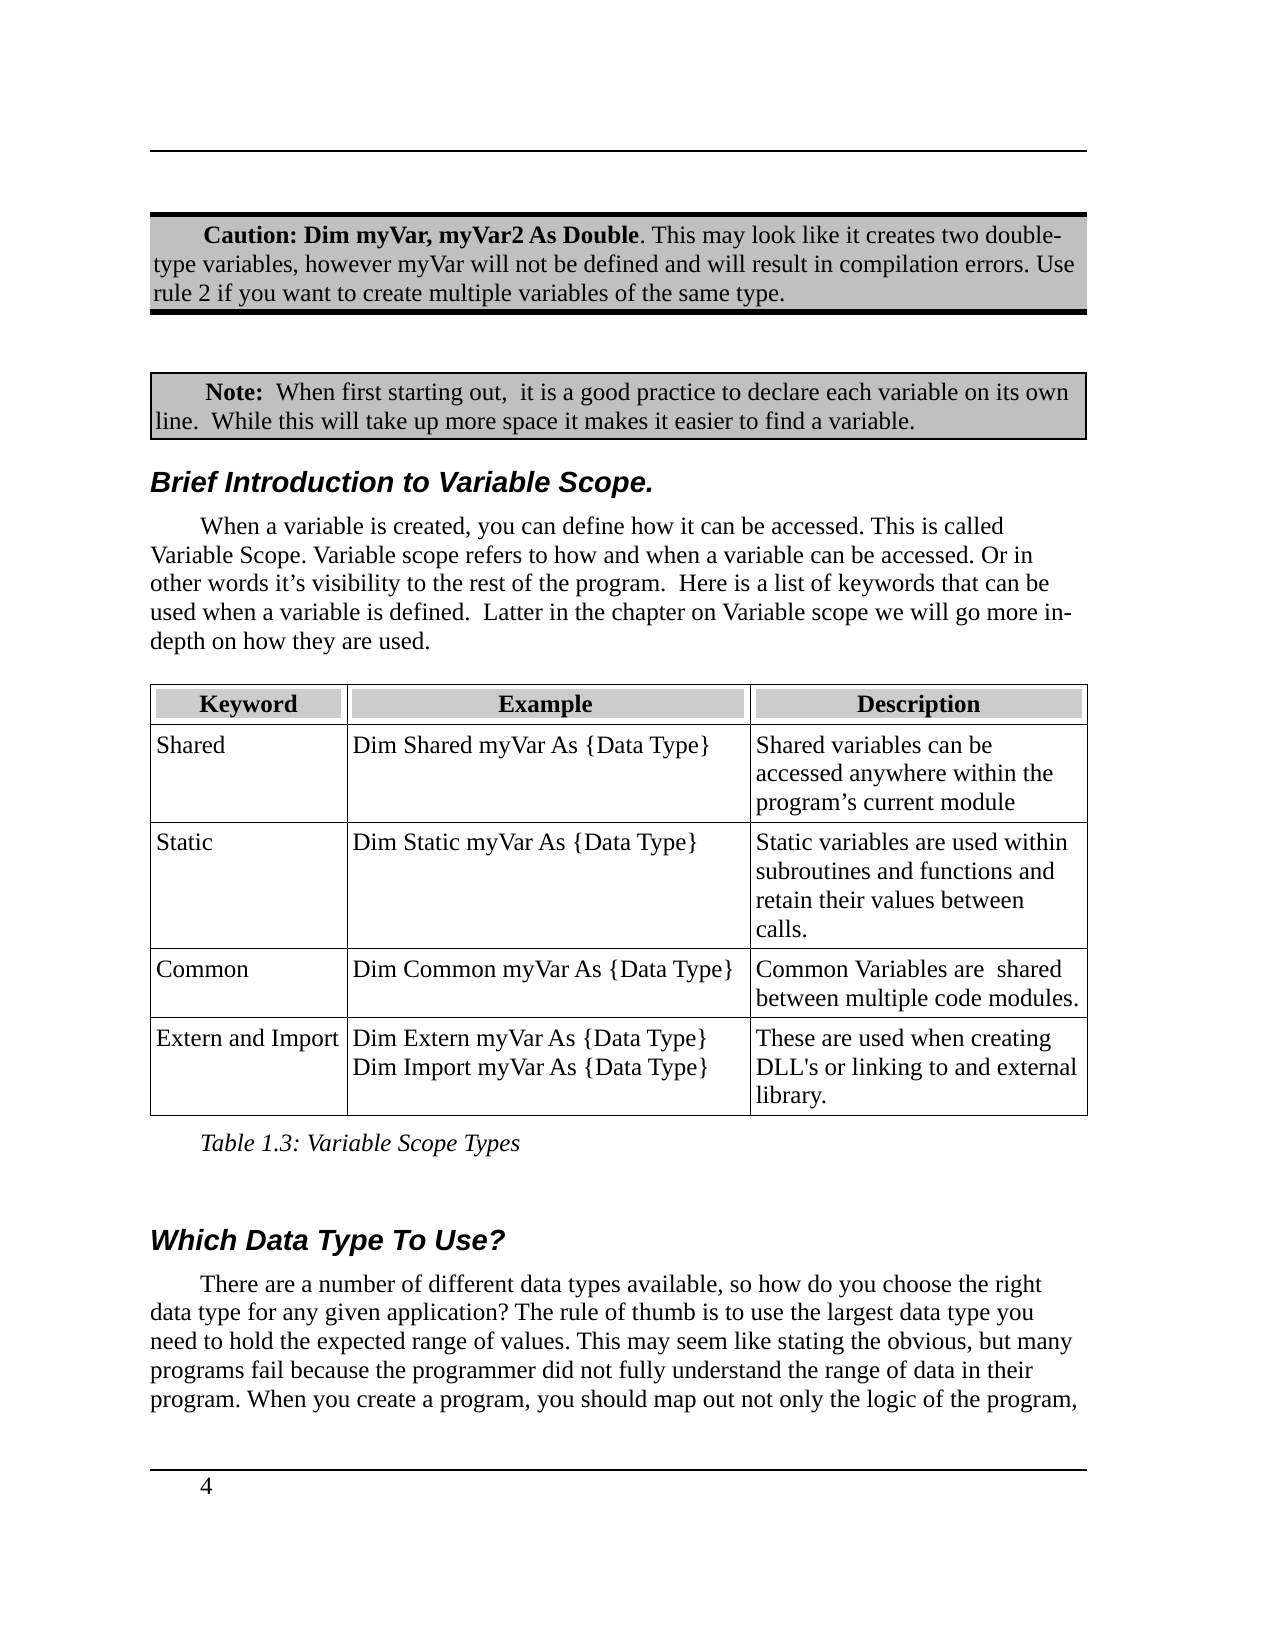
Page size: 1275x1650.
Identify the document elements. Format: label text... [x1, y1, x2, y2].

table_cell Extern and Import [151, 1018, 347, 1115]
text Table 1.3: Variable Scope Types [150, 1128, 1087, 1156]
table_header Description [751, 685, 1087, 724]
table_cell Shared [151, 725, 347, 822]
table_header Keyword [151, 685, 347, 724]
table_cell Dim Common myVar As {Data Type} [348, 949, 750, 1017]
table_cell Dim Extern myVar As {Data Type} Dim Import myVar As {Data Type} [348, 1018, 750, 1115]
table_header Example [348, 685, 750, 724]
text When a variable is created, you can define how it can be accessed. This is called Variable Scope. Variable scope refers to how and when a variable can be accessed. Or in other words it’s visibility to the rest of the program. Here is a list of keywords that can be used when a variable is defined. Latter in the chapter on Variable scope we will go more in-depth on how they are used. [150, 511, 1087, 655]
text Note: When first starting out, it is a good practice to declare each variable on its own line. While this will take up more space it makes it easier to find a variable. [152, 374, 1085, 438]
text Caution: Dim myVar, myVar2 As Double. This may look like it creates two double-type variables, however myVar will not be defined and will result in compilation errors. Use rule 2 if you want to create multiple variables of the same type. [150, 217, 1087, 309]
table_cell Static [151, 823, 347, 948]
table_cell Shared variables can be accessed anywhere within the program’s current module [751, 725, 1087, 822]
table_cell Static variables are used within subroutines and functions and retain their values between calls. [751, 823, 1087, 948]
table_cell Common [151, 949, 347, 1017]
subtitle Which Data Type To Use? [150, 1223, 1087, 1256]
table_cell Dim Shared myVar As {Data Type} [348, 725, 750, 822]
table_cell Common Variables are shared between multiple code modules. [751, 949, 1087, 1017]
text There are a number of different data types available, so how do you choose the right data type for any given application? The rule of thumb is to use the largest data type you need to hold the expected range of values. This may seem like stating the obvious, but many programs fail because the programmer did not fully understand the range of data in their program. When you create a program, you should map out not only the logic of the program, [150, 1269, 1087, 1412]
subtitle Brief Introduction to Variable Scope. [150, 465, 1087, 498]
table_cell These are used when creating DLL's or linking to and external library. [751, 1018, 1087, 1115]
table_cell Dim Static myVar As {Data Type} [348, 823, 750, 948]
